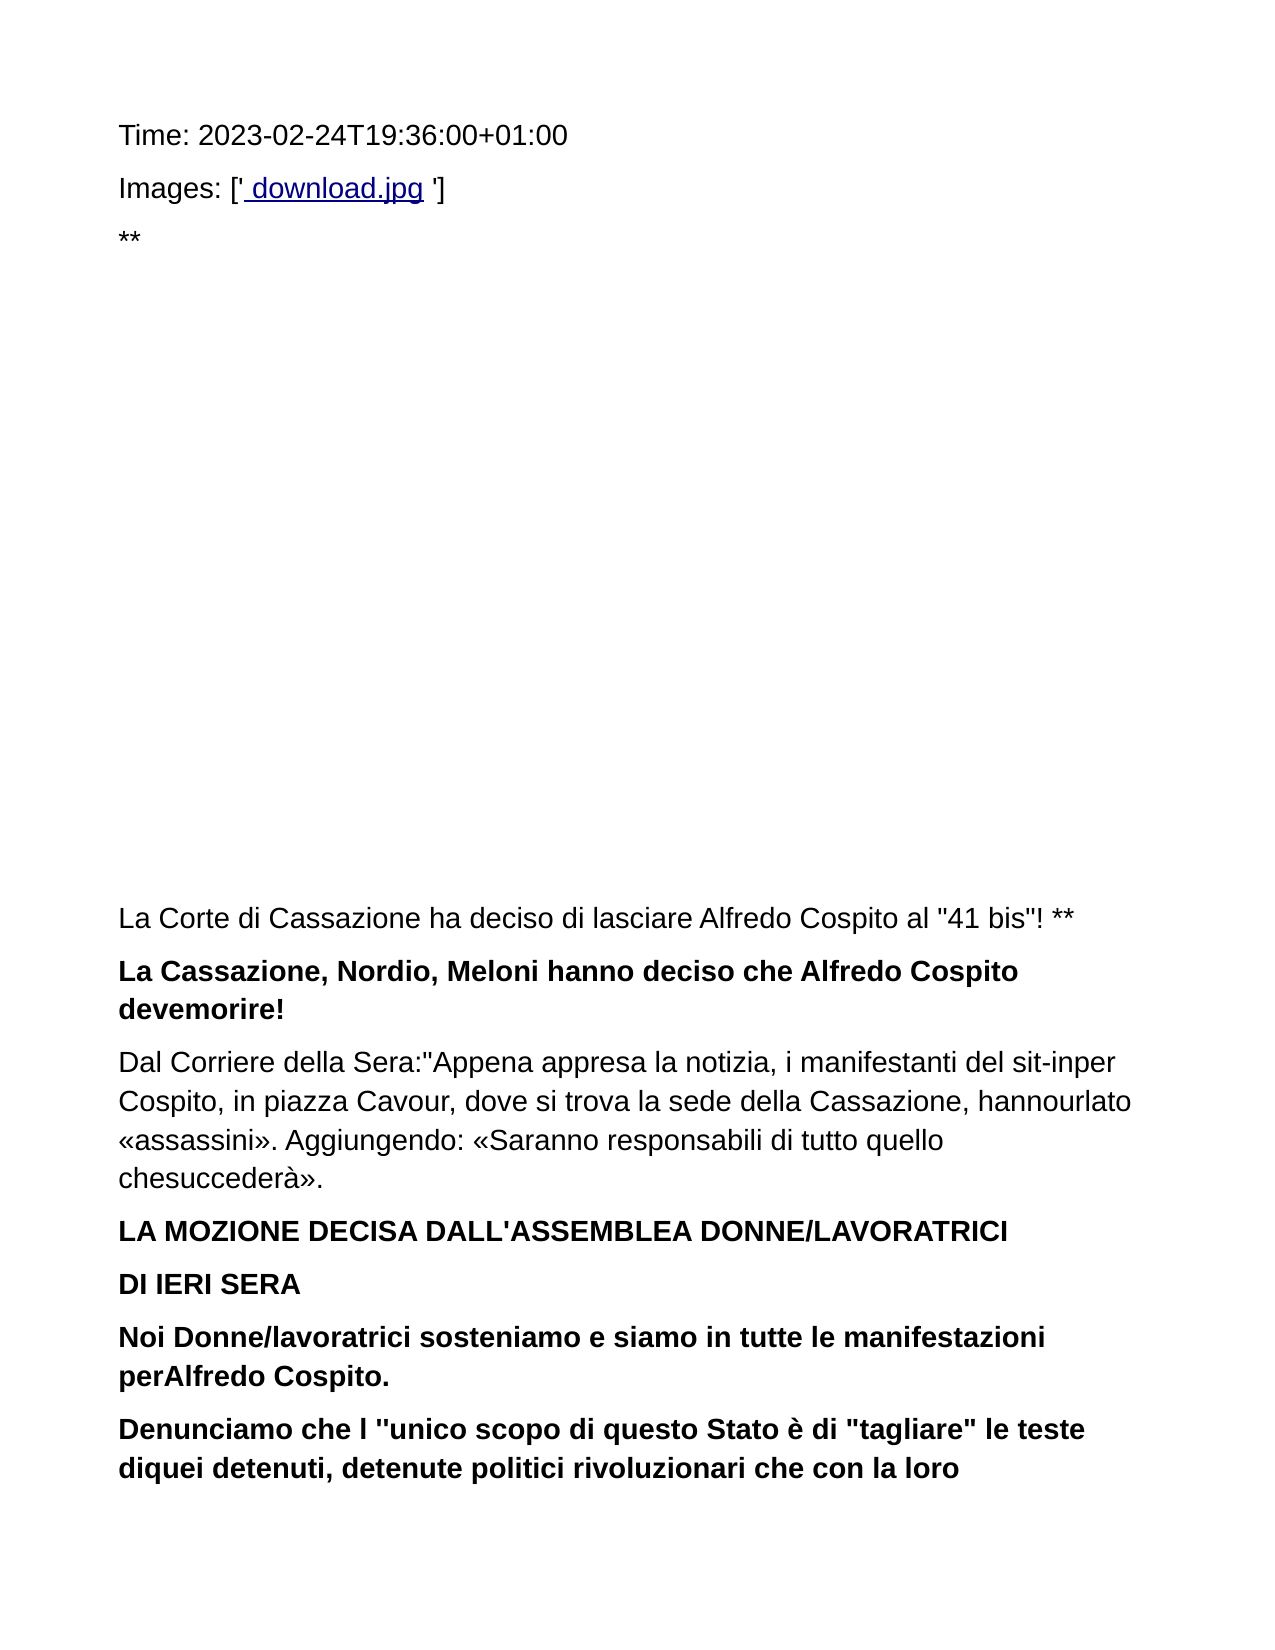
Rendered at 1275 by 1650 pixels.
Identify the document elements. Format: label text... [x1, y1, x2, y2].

text Time: 2023-02-24T19:36:00+01:00 [118, 118, 1157, 152]
text Noi Donne/lavoratrici sosteniamo e siamo in tutte le manifestazioni perAlfredo Cospito. [118, 1321, 1157, 1393]
text La Cassazione, Nordio, Meloni hanno deciso che Alfredo Cospito devemorire! [118, 954, 1157, 1026]
text LA MOZIONE DECISA DALL'ASSEMBLEA DONNE/LAVORATRICI [118, 1214, 1157, 1248]
text DI IERI SERA [118, 1267, 1157, 1301]
text ** [118, 224, 1157, 258]
text Denunciamo che l ''unico scopo di questo Stato è di "tagliare" le teste diquei detenuti, detenute politici rivoluzionari che con la loro [118, 1412, 1157, 1484]
text Dal Corriere della Sera:"Appena appresa la notizia, i manifestanti del sit-inper Cospito, in piazza Cavour, dove si trova la sede della Cassazione, hannourlato «assassini». Aggiungendo: «Saranno responsabili di tutto quello chesuccederà». [118, 1046, 1157, 1195]
text Images: [' download.jpg '] [118, 171, 1157, 205]
text La Corte di Cassazione ha deciso di lasciare Alfredo Cospito al "41 bis"! ** [118, 901, 1157, 934]
